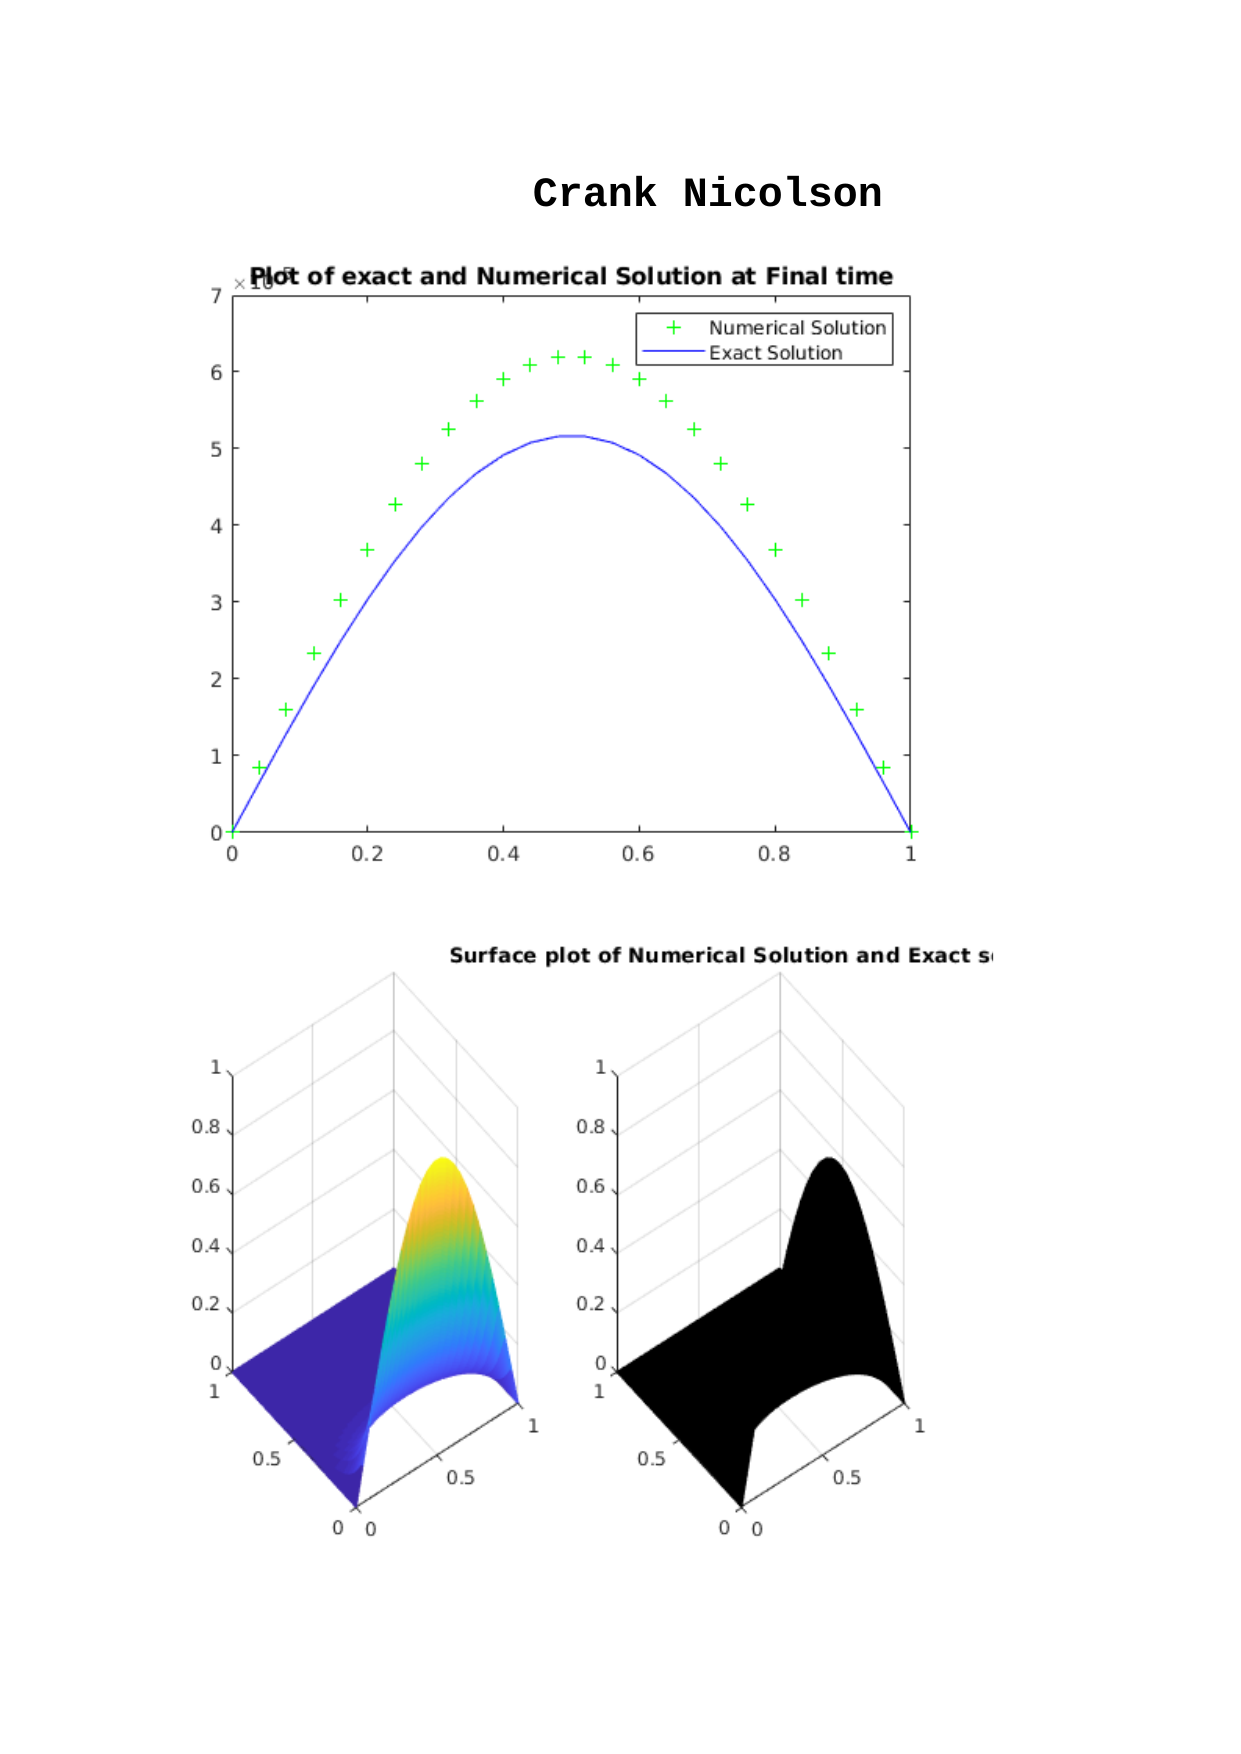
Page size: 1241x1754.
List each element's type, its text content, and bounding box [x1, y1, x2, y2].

picture [118, 247, 994, 905]
text Crank Nicolson [118, 171, 1122, 218]
picture [118, 923, 994, 1580]
